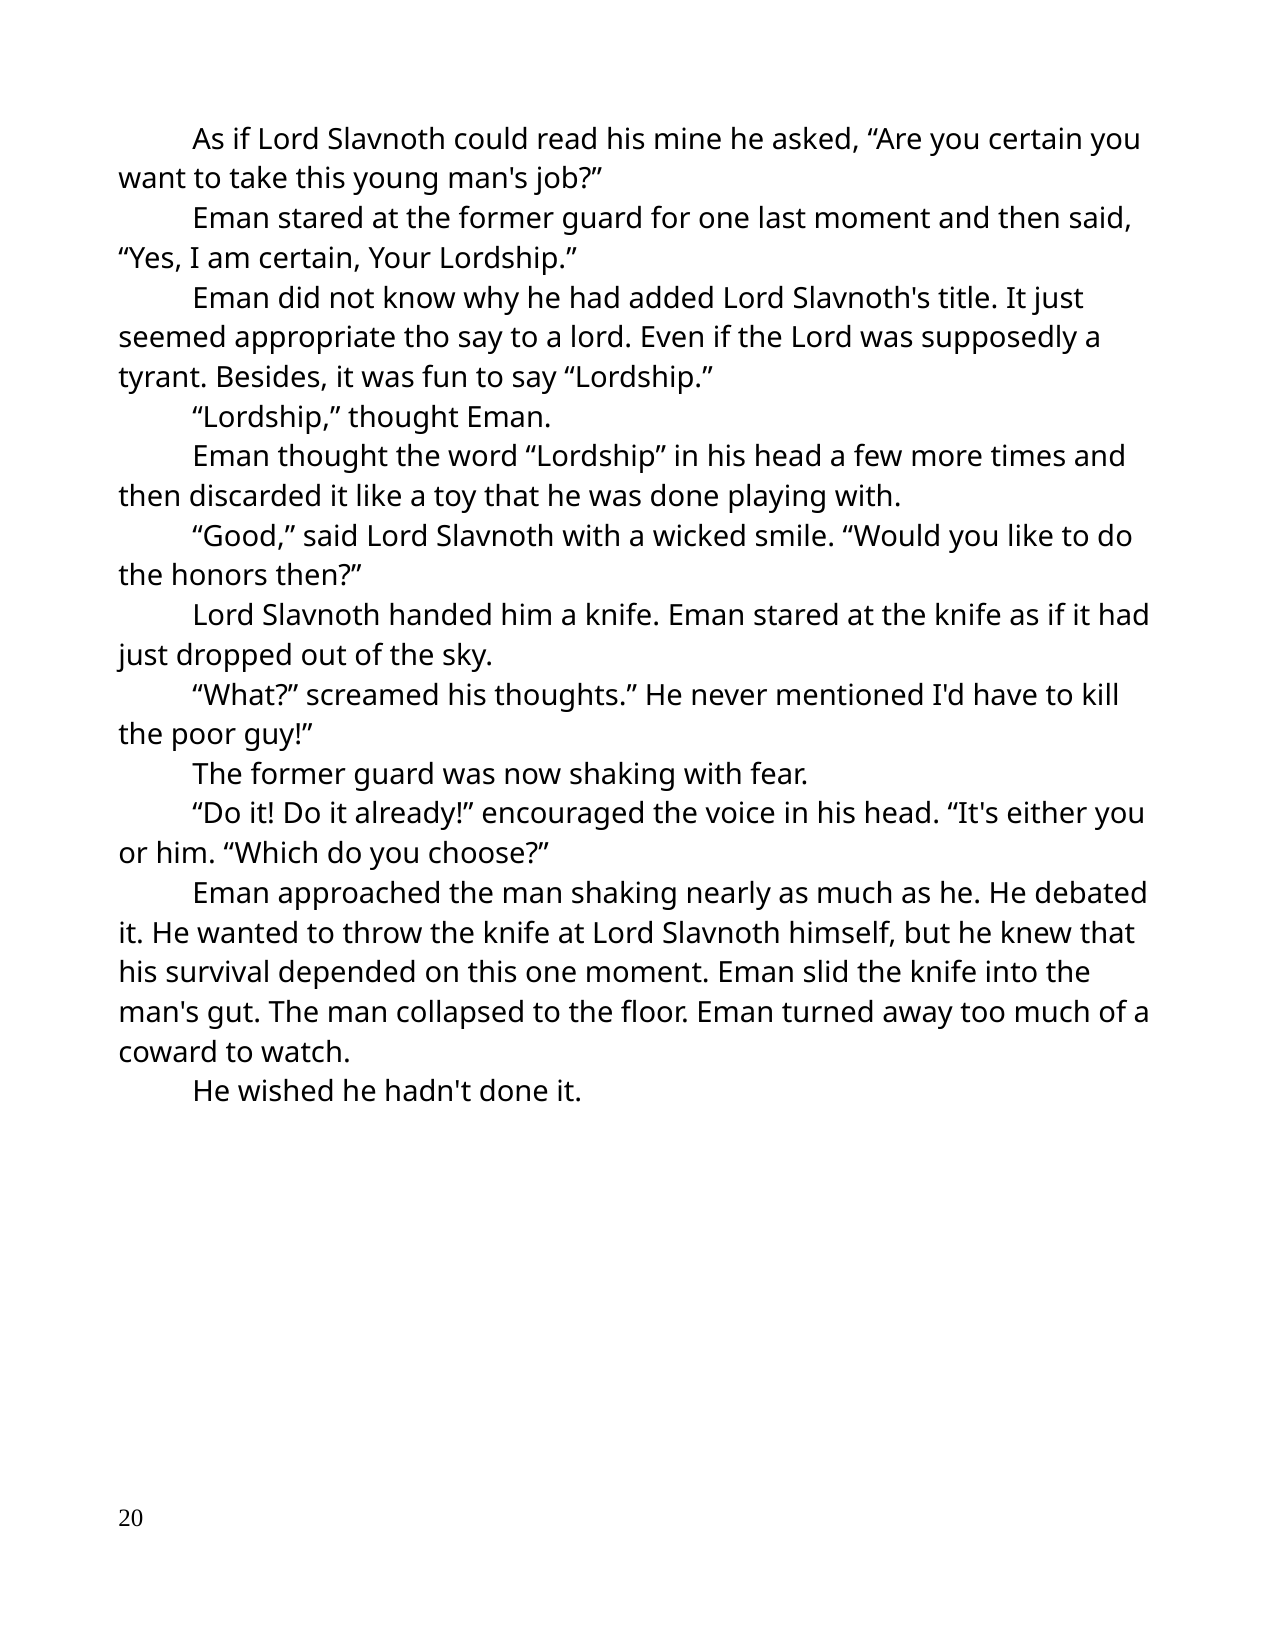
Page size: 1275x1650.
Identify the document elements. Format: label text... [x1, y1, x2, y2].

text “Do it! Do it already!” encouraged the voice in his head. “It's either you or him. “Which do you choose?” [118, 793, 1157, 872]
text As if Lord Slavnoth could read his mine he asked, “Are you certain you want to take this young man's job?” [118, 118, 1157, 197]
text “What?” screamed his thoughts.” He never mentioned I'd have to kill the poor guy!” [118, 674, 1157, 753]
text Eman did not know why he had added Lord Slavnoth's title. It just seemed appropriate tho say to a lord. Even if the Lord was supposedly a tyrant. Besides, it was fun to say “Lordship.” [118, 277, 1157, 396]
text He wished he hadn't done it. [118, 1071, 1157, 1110]
text Eman thought the word “Lordship” in his head a few more times and then discarded it like a toy that he was done playing with. [118, 436, 1157, 515]
text Eman stared at the former guard for one last moment and then said, “Yes, I am certain, Your Lordship.” [118, 197, 1157, 277]
text “Good,” said Lord Slavnoth with a wicked smile. “Would you like to do the honors then?” [118, 515, 1157, 594]
text Lord Slavnoth handed him a knife. Eman stared at the knife as if it had just dropped out of the sky. [118, 594, 1157, 674]
text Eman approached the man shaking nearly as much as he. He debated it. He wanted to throw the knife at Lord Slavnoth himself, but he knew that his survival depended on this one moment. Eman slid the knife into the man's gut. The man collapsed to the floor. Eman turned away too much of a coward to watch. [118, 872, 1157, 1071]
text The former guard was now shaking with fear. [118, 753, 1157, 793]
text “Lordship,” thought Eman. [118, 396, 1157, 436]
